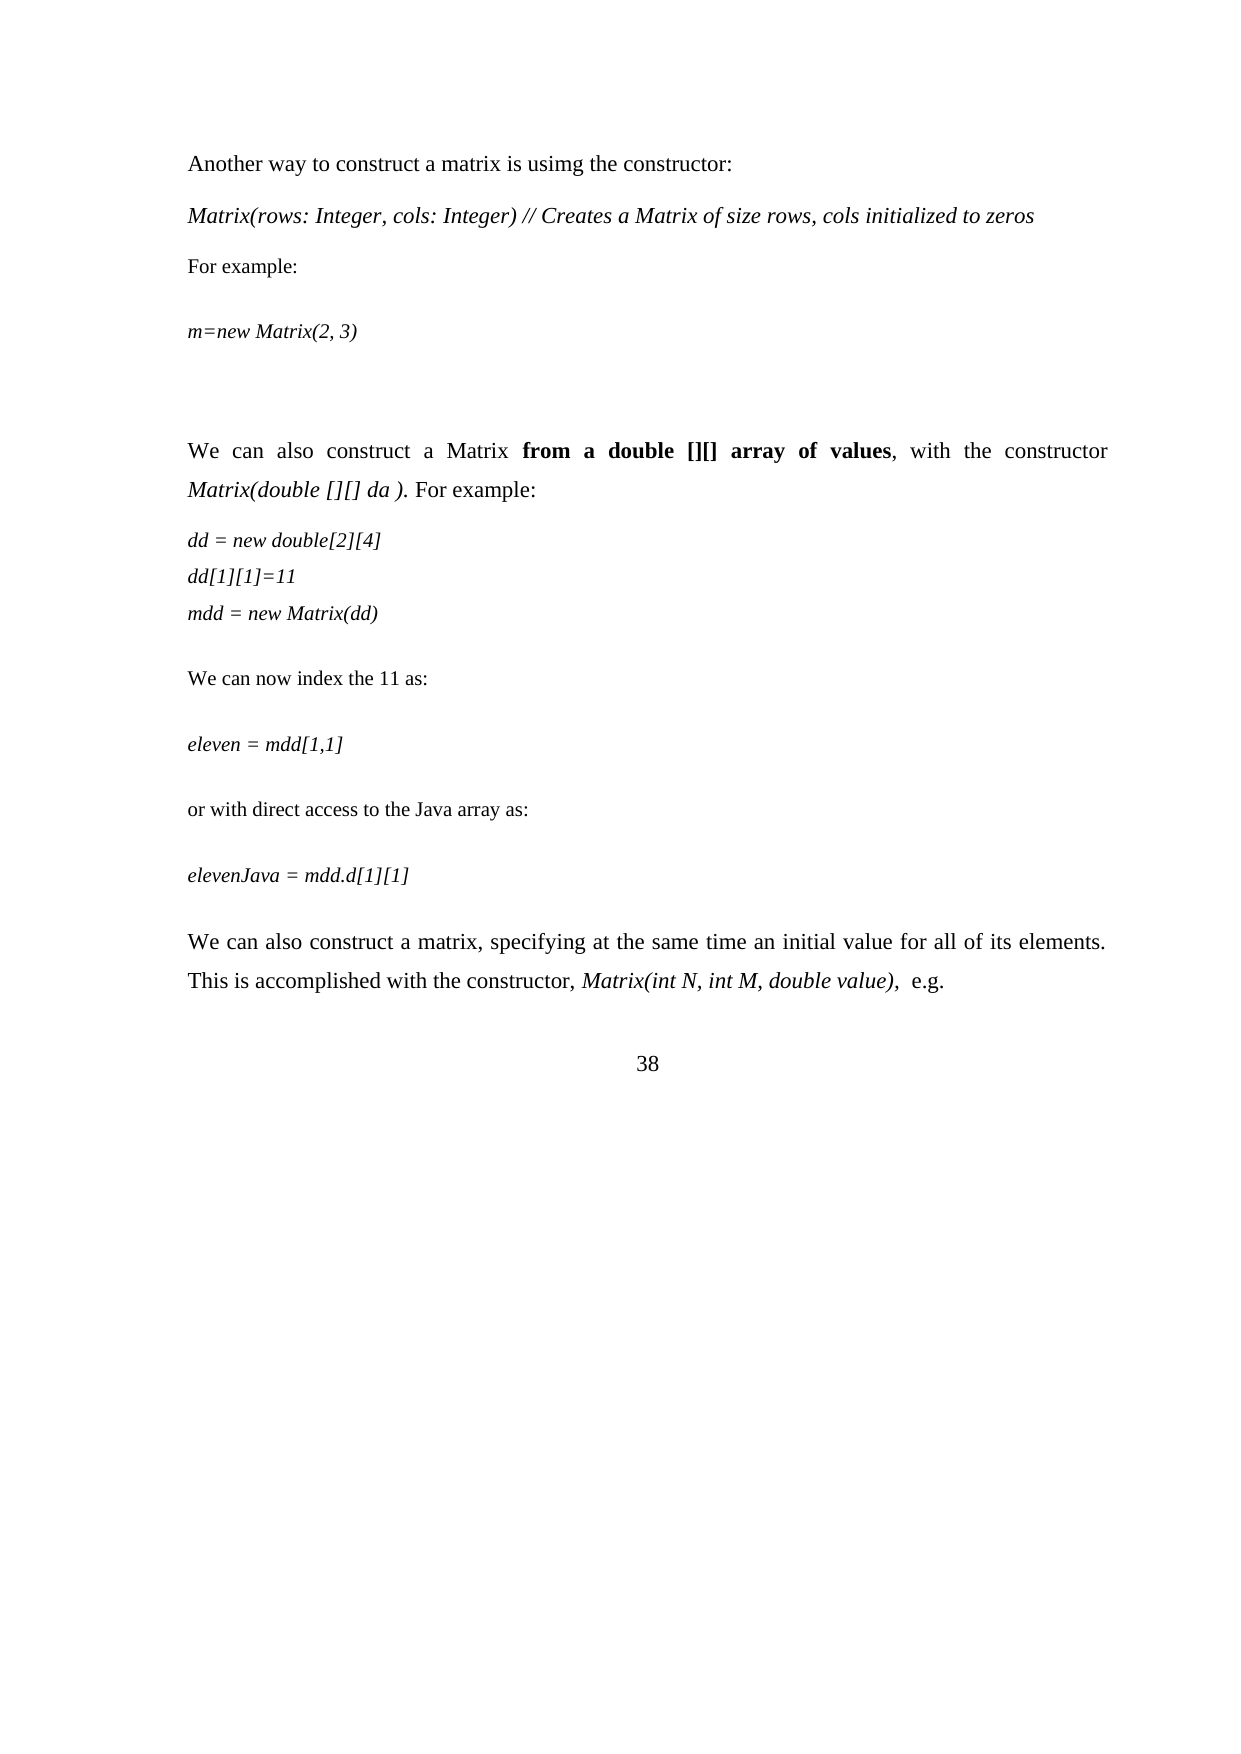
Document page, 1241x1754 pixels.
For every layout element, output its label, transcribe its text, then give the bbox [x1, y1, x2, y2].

text Matrix(rows: Integer, cols: Integer) // Creates a Matrix of size rows, cols initialized to zeros [187, 202, 1108, 228]
text elevenJava = mdd.d[1][1] [187, 863, 1108, 887]
text mdd = new Matrix(dd) [187, 601, 1108, 624]
text For example: [187, 254, 1108, 278]
text We can also construct a matrix, specifying at the same time an initial value for all of its elements. This is accomplished with the constructor, Matrix(int N, int M, double value), e.g. [187, 928, 1108, 994]
text Another way to construct a matrix is usimg the constructor: [187, 150, 1108, 176]
text We can also construct a Matrix from a double [][] array of values, with the constructor Matrix(double [][] da ). For example: [187, 437, 1108, 503]
text m=new Matrix(2, 3) [187, 319, 1108, 343]
text eleven = mdd[1,1] [187, 732, 1108, 756]
text dd = new double[2][4] [187, 528, 1108, 552]
text dd[1][1]=11 [187, 564, 1108, 588]
text or with direct access to the Java array as: [187, 797, 1108, 821]
text We can now index the 11 as: [187, 666, 1108, 690]
